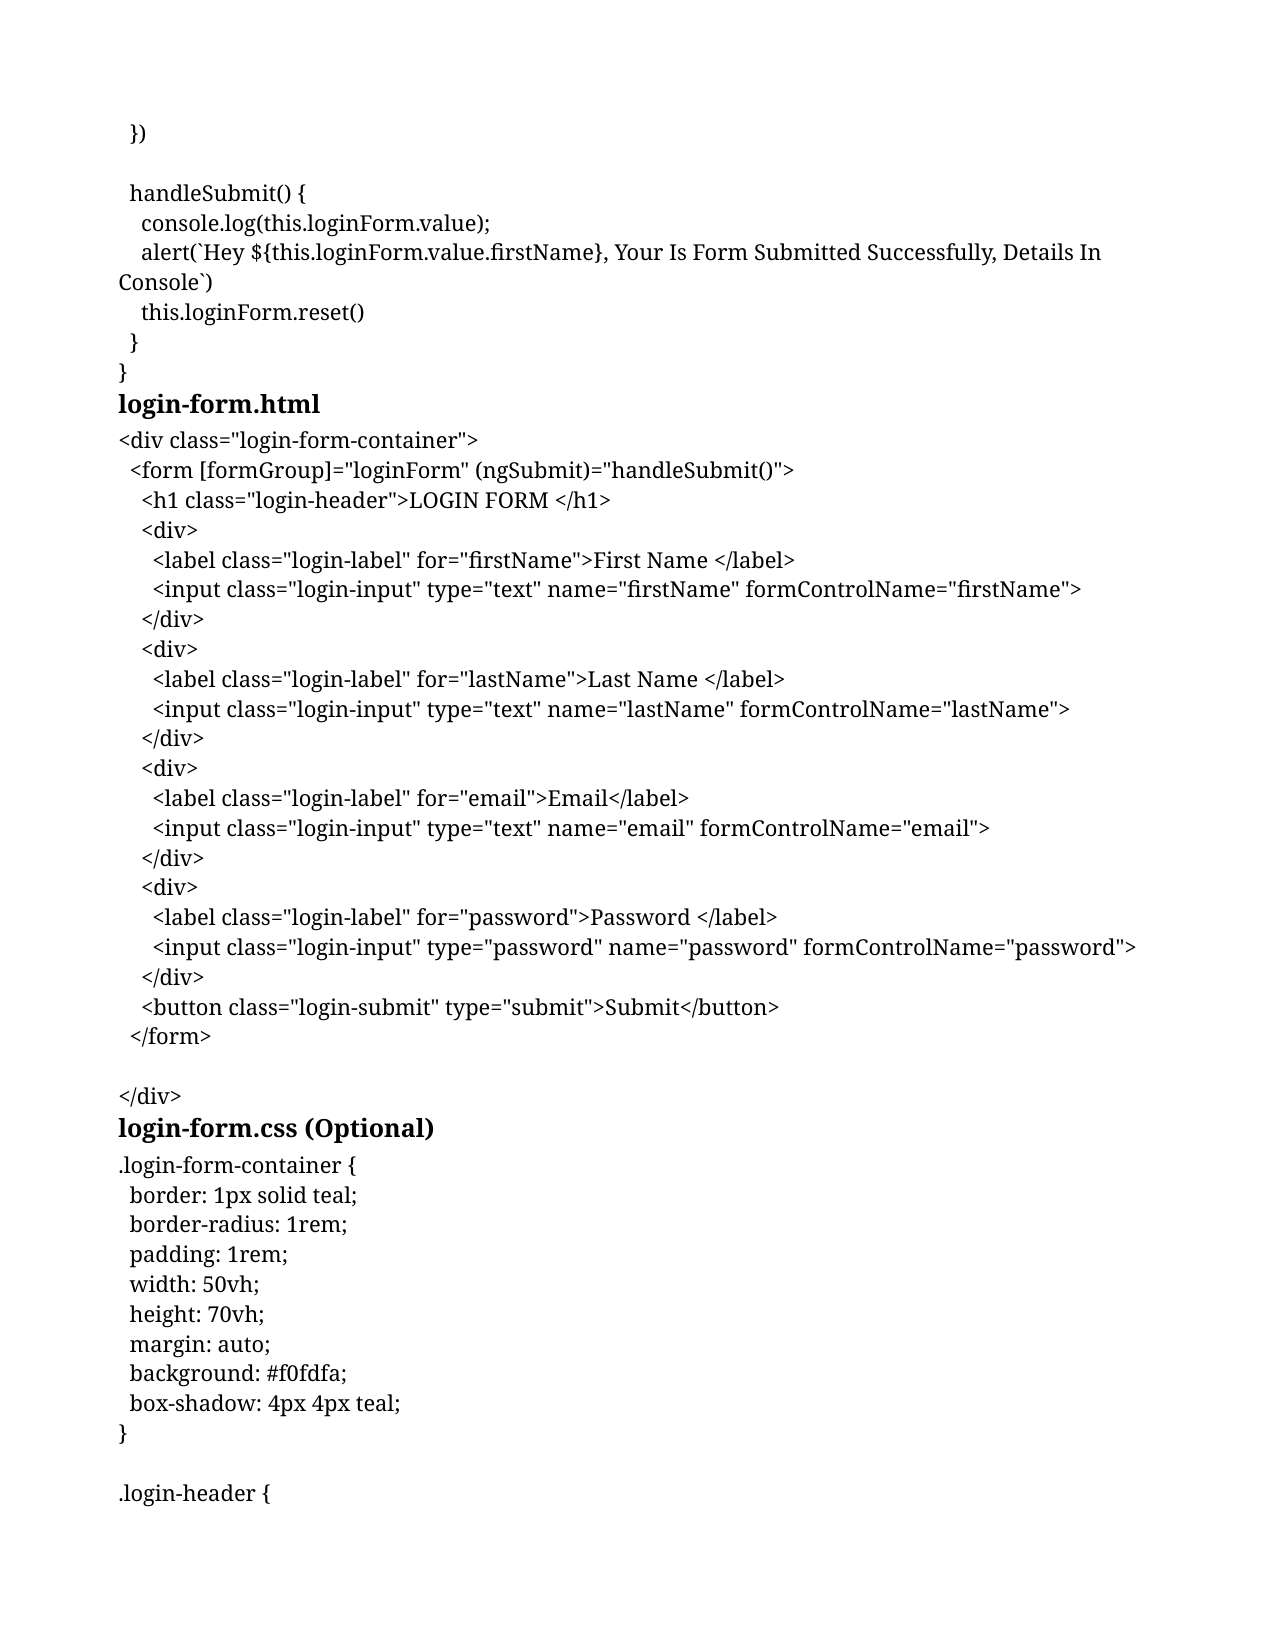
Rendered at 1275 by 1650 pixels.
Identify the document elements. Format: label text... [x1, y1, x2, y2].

text this.loginForm.reset() [118, 297, 1157, 327]
text </div> [118, 723, 1157, 753]
text alert(`Hey ${this.loginForm.value.firstName}, Your Is Form Submitted Successfully, Details In Console`) [118, 237, 1157, 297]
text <label class="login-label" for="password">Password </label> [118, 902, 1157, 932]
text border-radius: 1rem; [118, 1209, 1157, 1239]
text login-form.css (Optional) [118, 1111, 1157, 1145]
text border: 1px solid teal; [118, 1179, 1157, 1209]
text }) [118, 118, 1157, 148]
text margin: auto; [118, 1328, 1157, 1358]
text <div> [118, 515, 1157, 544]
text } [118, 327, 1157, 356]
text width: 50vh; [118, 1269, 1157, 1299]
text .login-form-container { [118, 1150, 1157, 1179]
text <div> [118, 634, 1157, 664]
text <div class="login-form-container"> [118, 425, 1157, 455]
text </div> [118, 1081, 1157, 1111]
text console.log(this.loginForm.value); [118, 207, 1157, 237]
text <input class="login-input" type="text" name="firstName" formControlName="firstName"> [118, 574, 1157, 604]
text handleSubmit() { [118, 178, 1157, 207]
text background: #f0fdfa; [118, 1358, 1157, 1388]
text .login-header { [118, 1477, 1157, 1507]
text <label class="login-label" for="firstName">First Name </label> [118, 544, 1157, 574]
text </div> [118, 842, 1157, 872]
text </div> [118, 604, 1157, 634]
text <label class="login-label" for="email">Email</label> [118, 783, 1157, 813]
text } [118, 1418, 1157, 1448]
text height: 70vh; [118, 1299, 1157, 1328]
text <input class="login-input" type="text" name="lastName" formControlName="lastName"> [118, 693, 1157, 723]
text login-form.html [118, 386, 1157, 420]
text </div> [118, 962, 1157, 991]
text <input class="login-input" type="password" name="password" formControlName="password"> [118, 932, 1157, 962]
text <div> [118, 753, 1157, 783]
text } [118, 356, 1157, 386]
text </form> [118, 1021, 1157, 1051]
text <button class="login-submit" type="submit">Submit</button> [118, 991, 1157, 1021]
text <form [formGroup]="loginForm" (ngSubmit)="handleSubmit()"> [118, 455, 1157, 485]
text padding: 1rem; [118, 1239, 1157, 1269]
text <h1 class="login-header">LOGIN FORM </h1> [118, 485, 1157, 515]
text <input class="login-input" type="text" name="email" formControlName="email"> [118, 813, 1157, 842]
text <div> [118, 872, 1157, 902]
text <label class="login-label" for="lastName">Last Name </label> [118, 664, 1157, 693]
text box-shadow: 4px 4px teal; [118, 1388, 1157, 1418]
